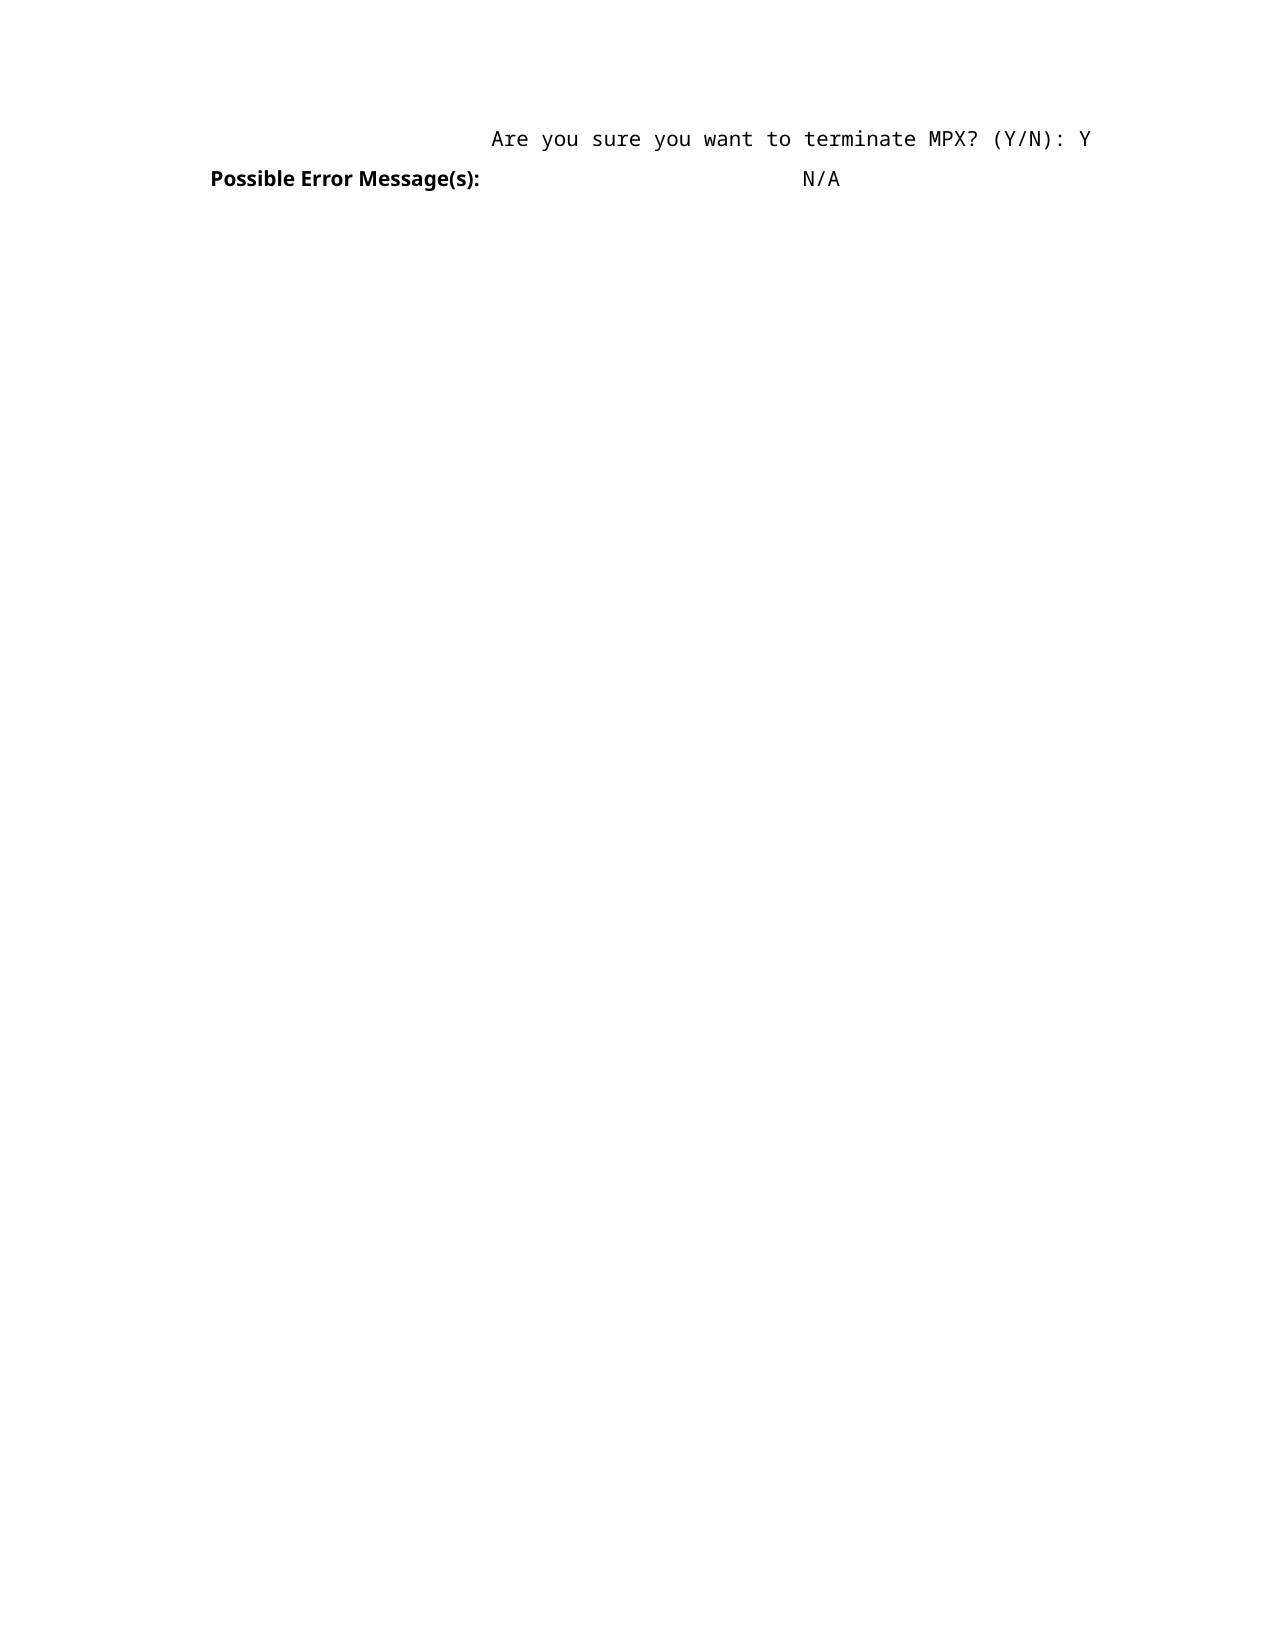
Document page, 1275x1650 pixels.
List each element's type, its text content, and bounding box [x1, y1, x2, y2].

table_cell Possible Error Message(s): [118, 158, 485, 198]
table_cell Are you sure you want to terminate MPX? (Y/N): Y [485, 118, 1157, 158]
table_cell N/A [485, 158, 1157, 198]
table_cell [118, 118, 485, 158]
